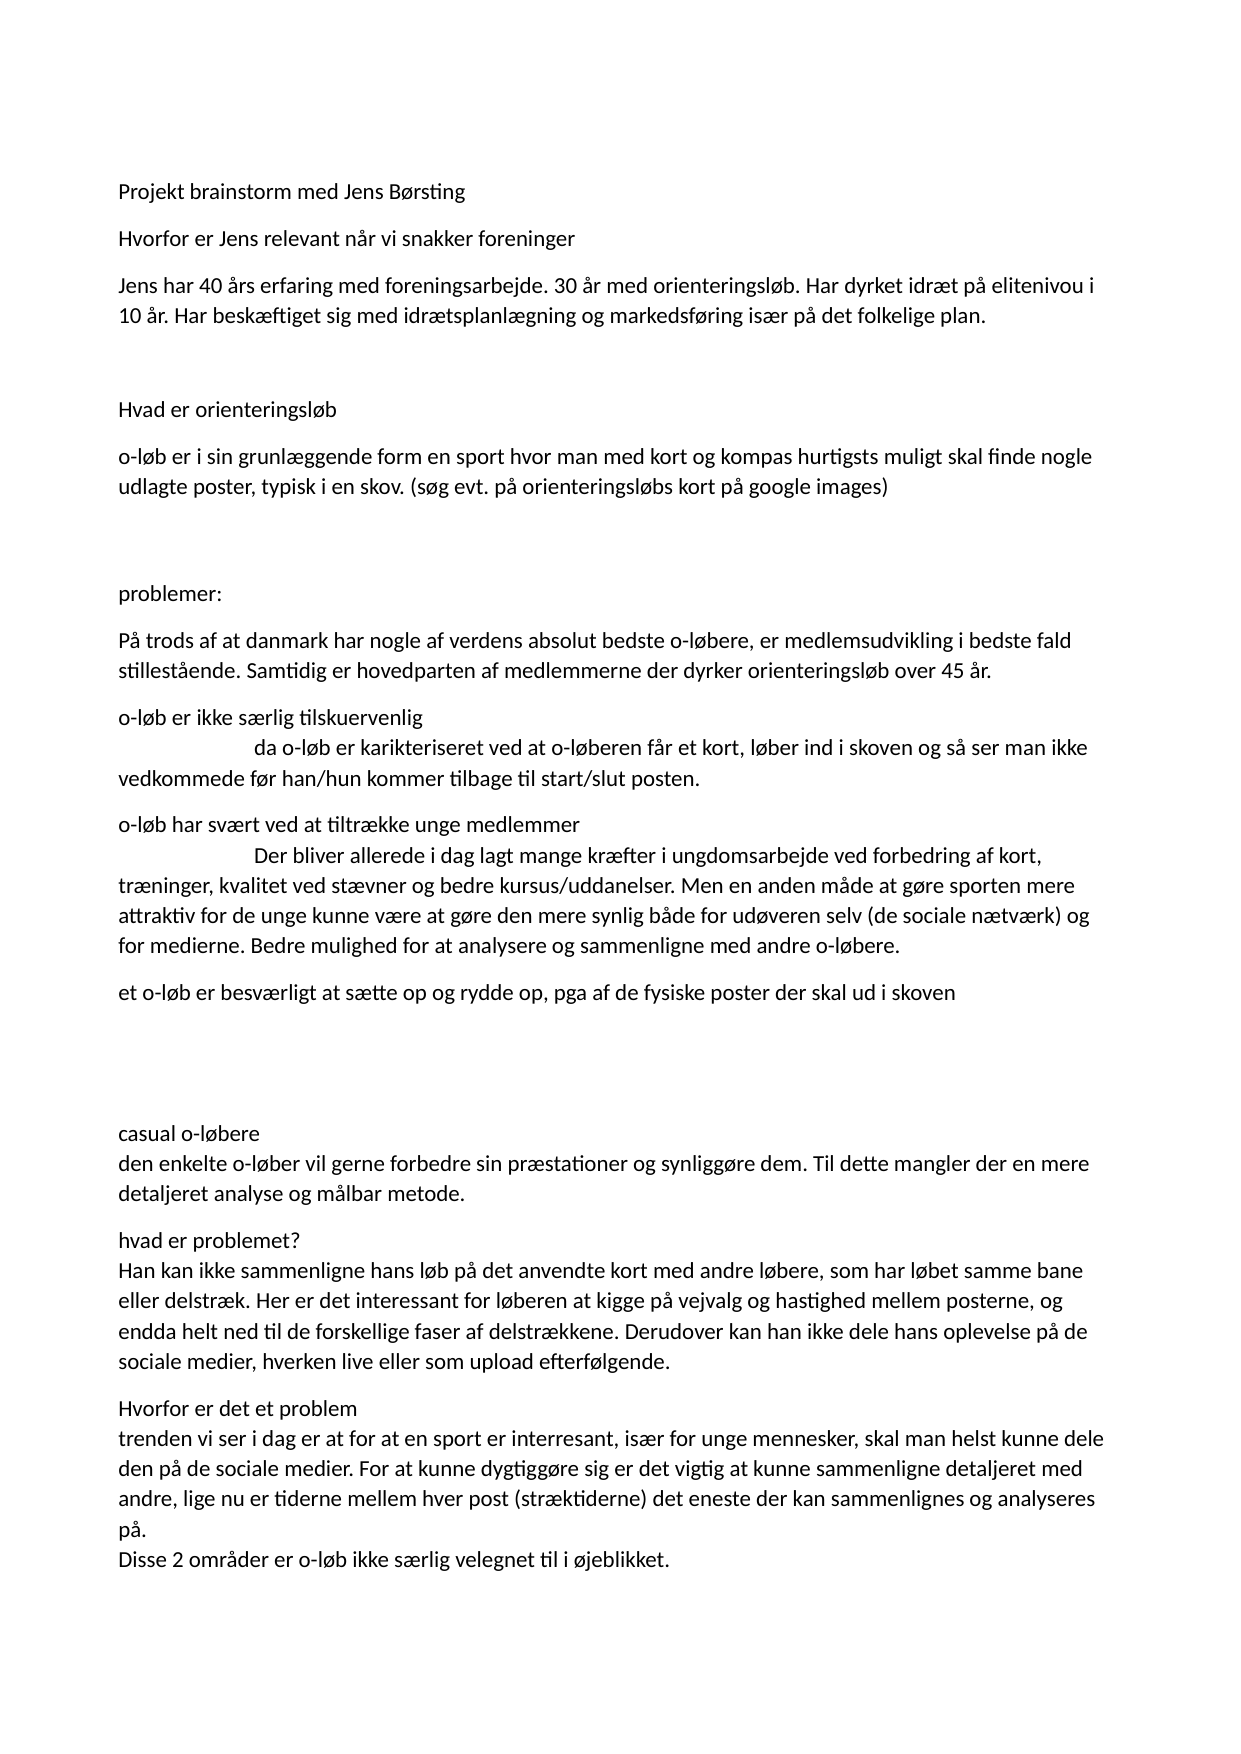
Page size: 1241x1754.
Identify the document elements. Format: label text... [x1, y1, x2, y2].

text o-løb er ikke særlig tilskuervenlig da o-løb er karikteriseret ved at o-løberen får et kort, løber ind i skoven og så ser man ikke vedkommede før han/hun kommer tilbage til start/slut posten. [118, 703, 1122, 792]
text Jens har 40 års erfaring med foreningsarbejde. 30 år med orienteringsløb. Har dyrket idræt på elitenivou i 10 år. Har beskæftiget sig med idrætsplanlægning og markedsføring især på det folkelige plan. [118, 271, 1122, 329]
text hvad er problemet? Han kan ikke sammenligne hans løb på det anvendte kort med andre løbere, som har løbet samme bane eller delstræk. Her er det interessant for løberen at kigge på vejvalg og hastighed mellem posterne, og endda helt ned til de forskellige faser af delstrækkene. Derudover kan han ikke dele hans oplevelse på de sociale medier, hverken live eller som upload efterfølgende. [118, 1226, 1122, 1375]
text Hvad er orienteringsløb [118, 395, 1122, 423]
text o-løb er i sin grunlæggende form en sport hvor man med kort og kompas hurtigsts muligt skal finde nogle udlagte poster, typisk i en skov. (søg evt. på orienteringsløbs kort på google images) [118, 442, 1122, 500]
text Projekt brainstorm med Jens Børsting [118, 177, 1122, 205]
text o-løb har svært ved at tiltrække unge medlemmer Der bliver allerede i dag lagt mange kræfter i ungdomsarbejde ved forbedring af kort, træninger, kvalitet ved stævner og bedre kursus/uddanelser. Men en anden måde at gøre sporten mere attraktiv for de unge kunne være at gøre den mere synlig både for udøveren selv (de sociale nætværk) og for medierne. Bedre mulighed for at analysere og sammenligne med andre o-løbere. [118, 811, 1122, 959]
text På trods af at danmark har nogle af verdens absolut bedste o-løbere, er medlemsudvikling i bedste fald stillestående. Samtidig er hovedparten af medlemmerne der dyrker orienteringsløb over 45 år. [118, 626, 1122, 684]
text Hvorfor er det et problem trenden vi ser i dag er at for at en sport er interresant, især for unge mennesker, skal man helst kunne dele den på de sociale medier. For at kunne dygtiggøre sig er det vigtig at kunne sammenligne detaljeret med andre, lige nu er tiderne mellem hver post (stræktiderne) det eneste der kan sammenlignes og analyseres på. Disse 2 områder er o-løb ikke særlig velegnet til i øjeblikket. [118, 1394, 1122, 1573]
text et o-løb er besværligt at sætte op og rydde op, pga af de fysiske poster der skal ud i skoven [118, 978, 1122, 1006]
text casual o-løbere den enkelte o-løber vil gerne forbedre sin præstationer og synliggøre dem. Til dette mangler der en mere detaljeret analyse og målbar metode. [118, 1119, 1122, 1207]
text problemer: [118, 519, 1122, 607]
text Hvorfor er Jens relevant når vi snakker foreninger [118, 224, 1122, 252]
